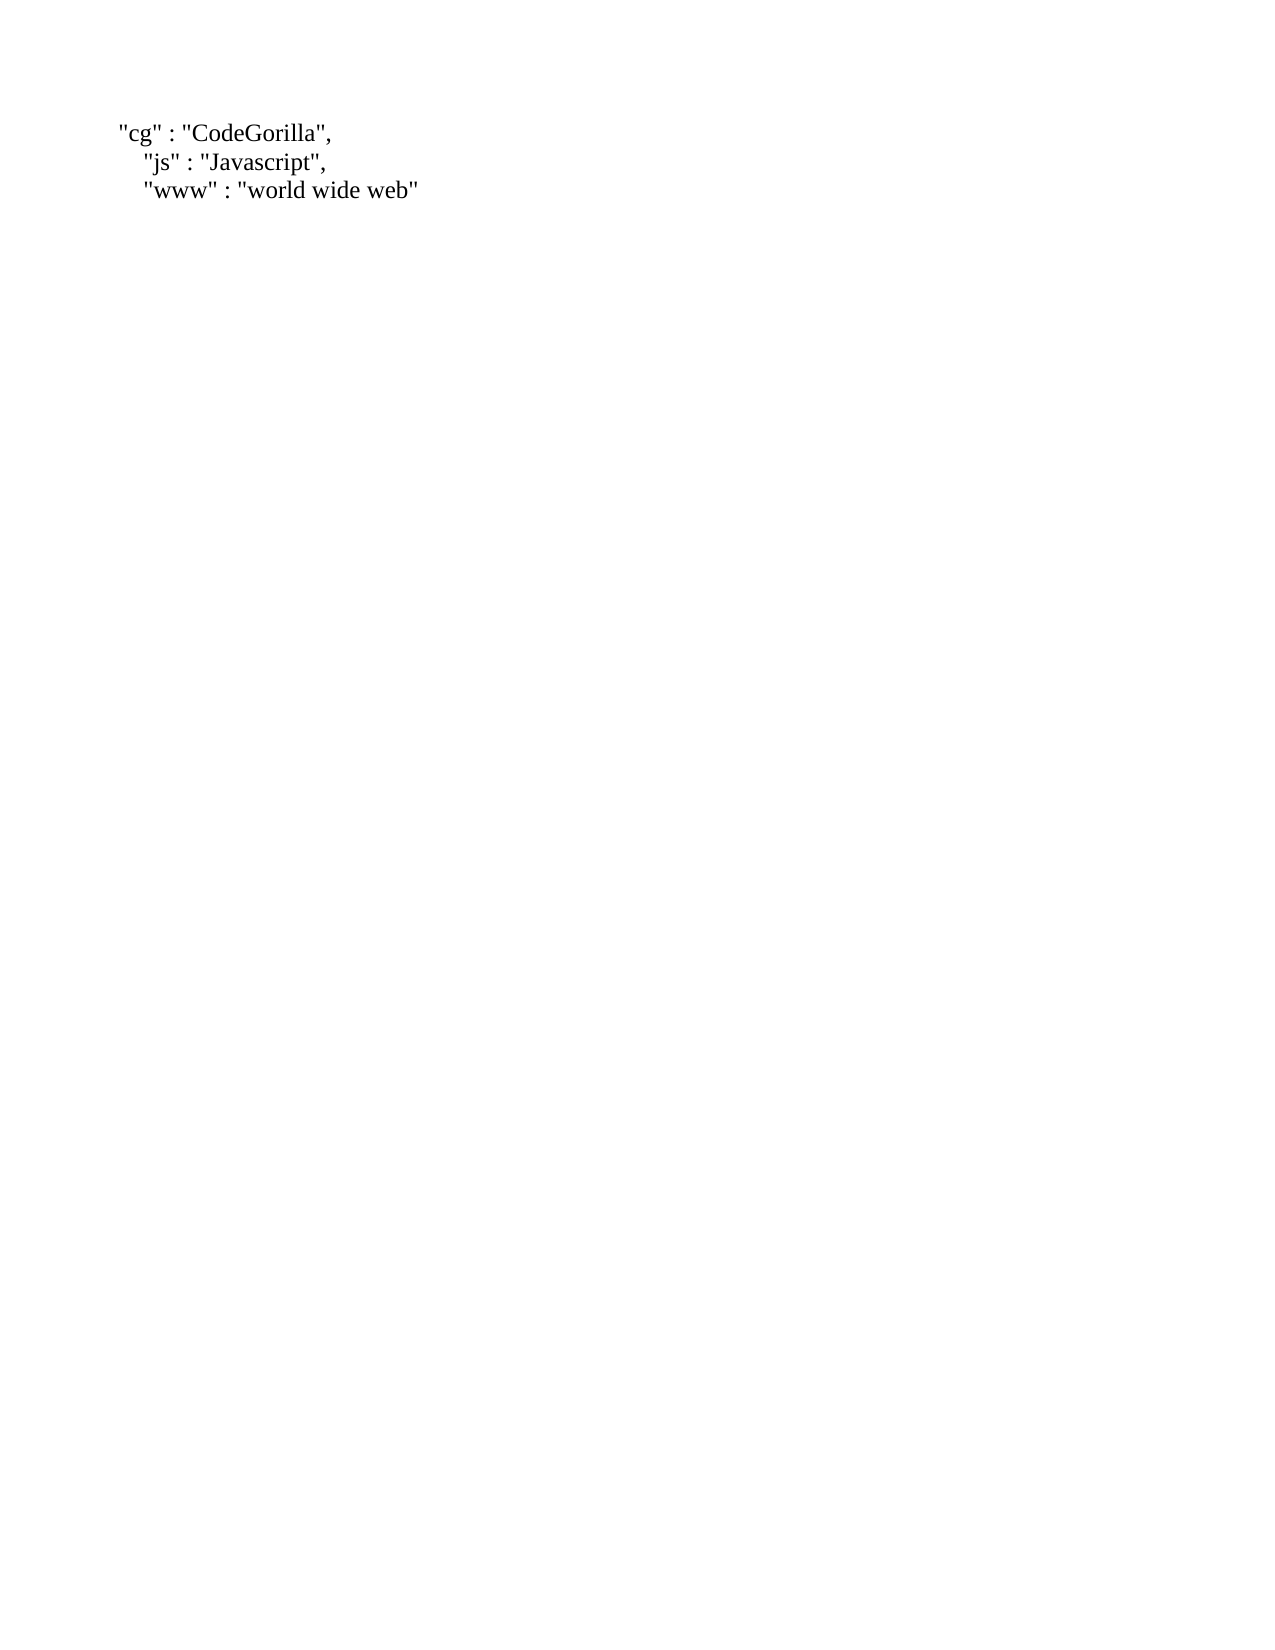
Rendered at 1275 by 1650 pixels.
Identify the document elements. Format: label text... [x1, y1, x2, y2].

text "js" : "Javascript", [118, 147, 1157, 176]
text "www" : "world wide web" [118, 176, 1157, 204]
text "cg" : "CodeGorilla", [118, 118, 1157, 147]
